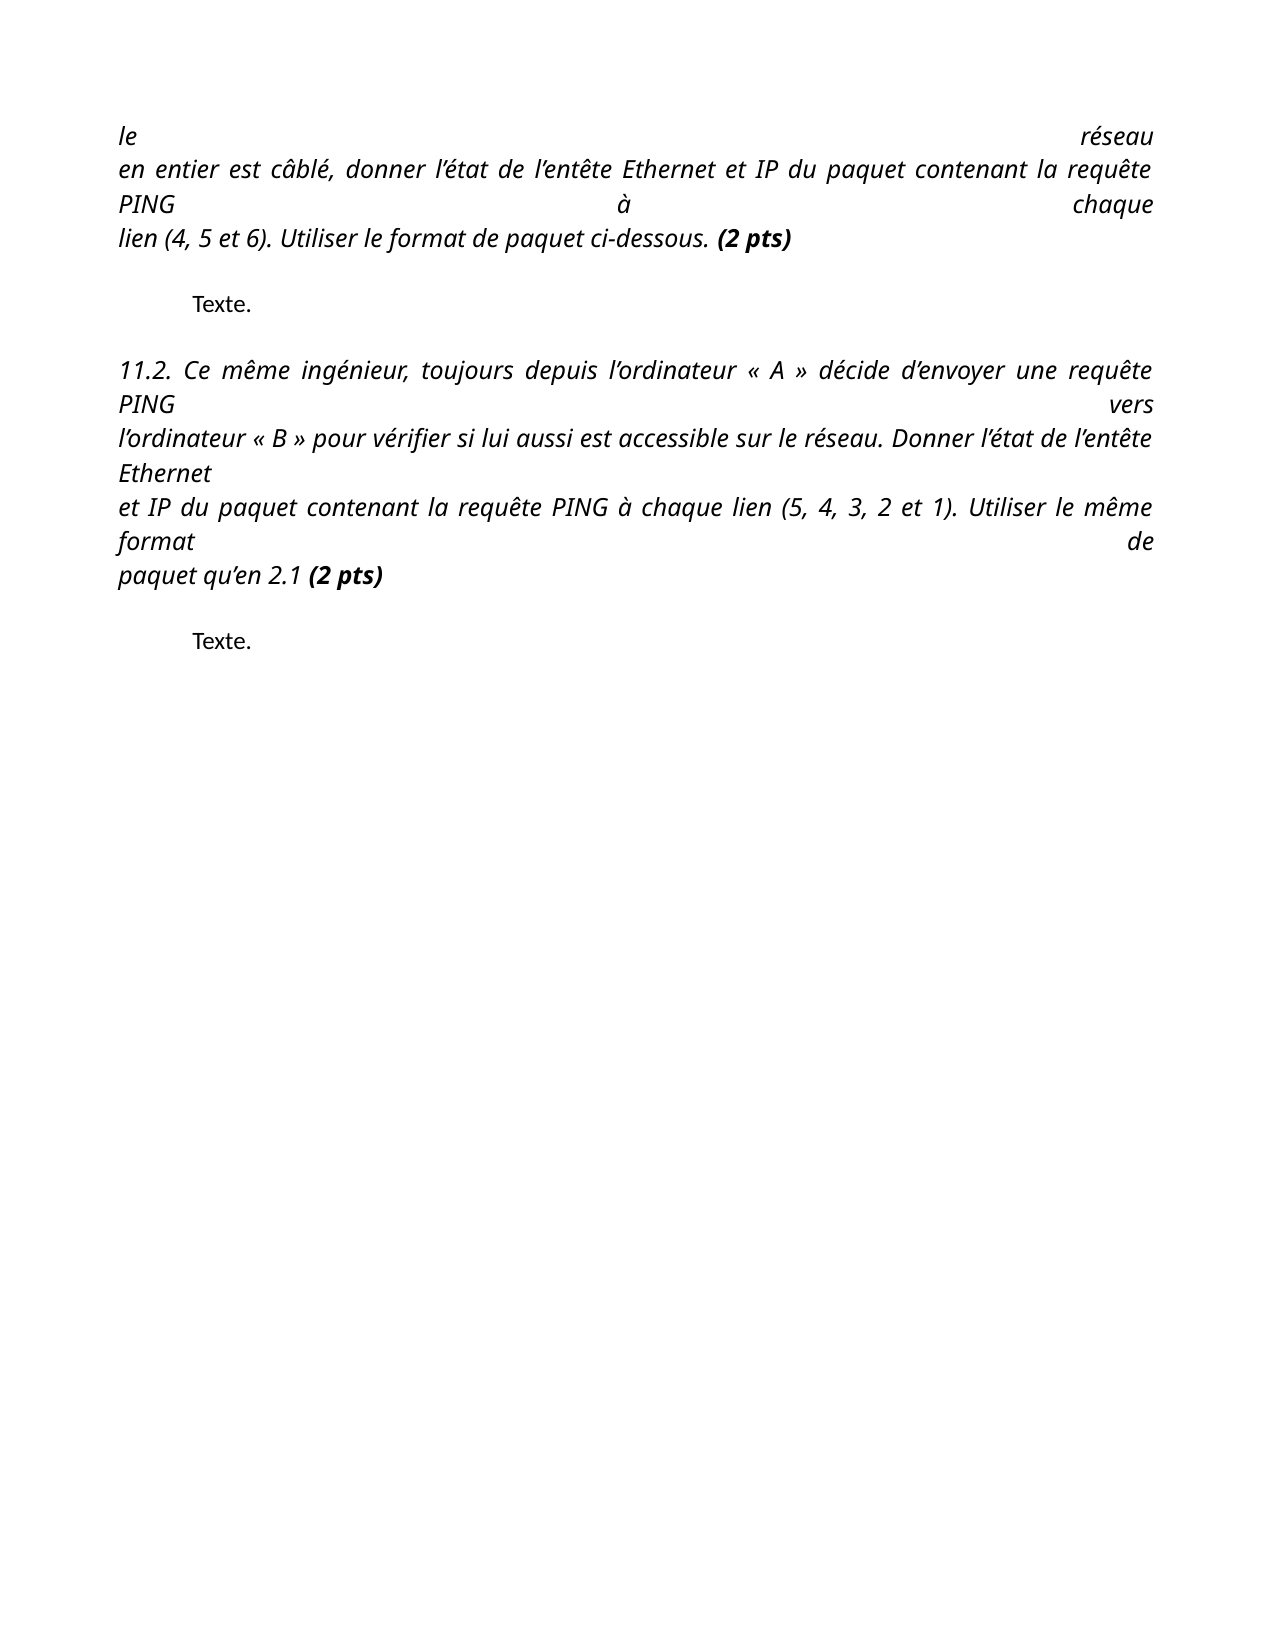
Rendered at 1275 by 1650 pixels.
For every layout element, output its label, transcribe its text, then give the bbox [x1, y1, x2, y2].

text Texte. [118, 288, 1157, 319]
text 11.2. Ce même ingénieur, toujours depuis l’ordinateur « A » décide d’envoyer une requête PING vers l’ordinateur « B » pour vérifier si lui aussi est accessible sur le réseau. Donner l’état de l’entête Ethernet et IP du paquet contenant la requête PING à chaque lien (5, 4, 3, 2 et 1). Utiliser le même format de paquet qu’en 2.1 ​(2 pts) [118, 353, 1157, 591]
text le réseau en entier est câblé, donner l’état de l’entête Ethernet et IP du paquet contenant la requête PING à chaque lien (4, 5 et 6). Utiliser le format de paquet ci-dessous.​ (2 pts) [118, 118, 1157, 254]
text Texte. [118, 626, 1157, 656]
